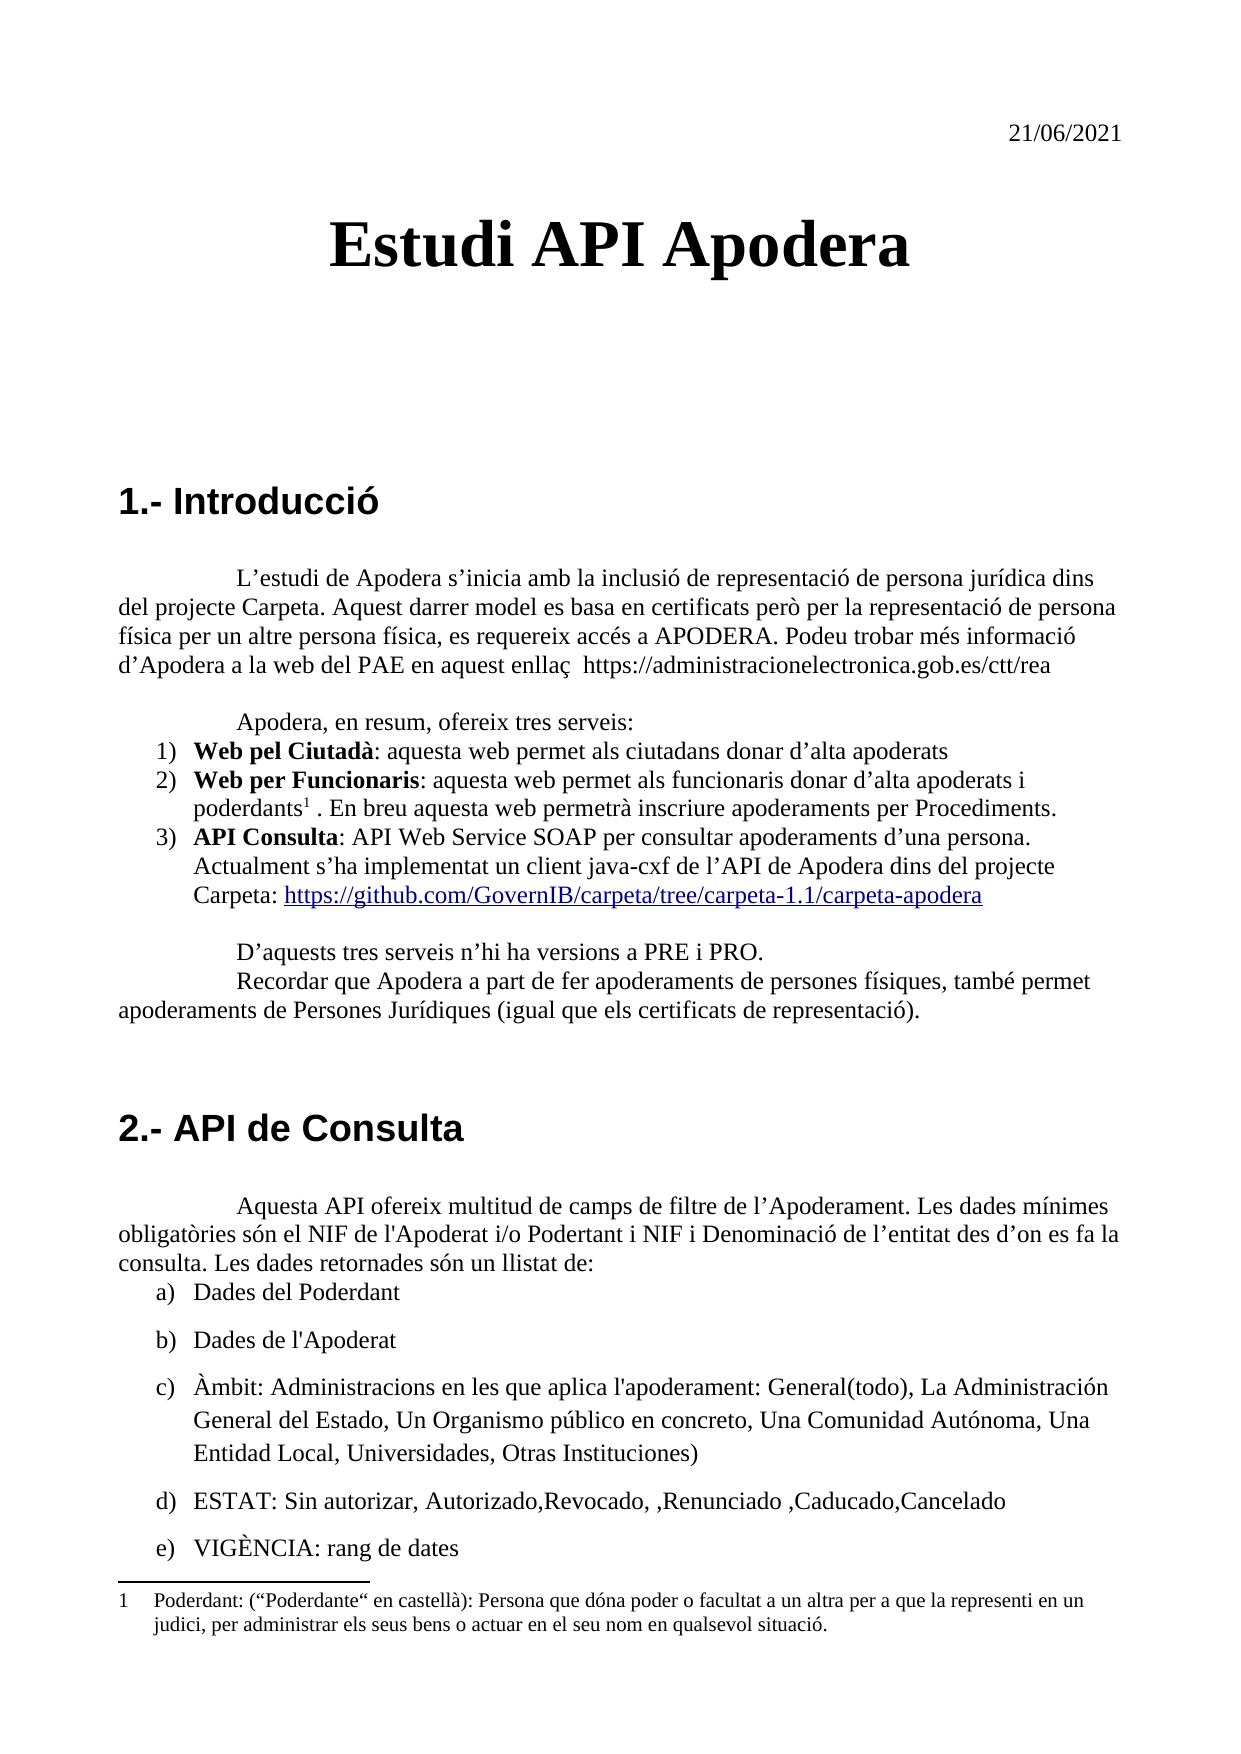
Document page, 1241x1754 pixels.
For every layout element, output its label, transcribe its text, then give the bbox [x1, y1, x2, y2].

list Web per Funcionaris: aquesta web permet als funcionaris donar d’alta apoderats i poderdants . En breu aquesta web permetrà inscriure apoderaments per Procediments. [156, 765, 1122, 822]
text L’estudi de Apodera s’inicia amb la inclusió de representació de persona jurídica dins del projecte Carpeta. Aquest darrer model es basa en certificats però per la representació de persona física per un altre persona física, es requereix accés a APODERA. Podeu trobar més informació d’Apodera a la web del PAE en aquest enllaç https://administracionelectronica.gob.es/ctt/rea [118, 563, 1122, 678]
text Aquesta API ofereix multitud de camps de filtre de l’Apoderament. Les dades mínimes obligatòries són el NIF de l'Apoderat i/o Podertant i NIF i Denominació de l’entitat des d’on es fa la consulta. Les dades retornades són un llistat de: [118, 1191, 1122, 1277]
list Dades de l'Apoderat [156, 1325, 1122, 1353]
text Estudi API Apodera [118, 204, 1122, 281]
list ESTAT: Sin autorizar, Autorizado,Revocado, ,Renunciado ,Caducado,Cancelado [156, 1486, 1122, 1515]
subtitle API de Consulta [118, 1106, 1122, 1149]
text Recordar que Apodera a part de fer apoderaments de persones físiques, també permet apoderaments de Persones Jurídiques (igual que els certificats de representació). [118, 966, 1122, 1023]
text 21/06/2021 [118, 118, 1122, 147]
text D’aquests tres serveis n’hi ha versions a PRE i PRO. [118, 937, 1122, 966]
list Dades del Poderdant [156, 1277, 1122, 1306]
text Apodera, en resum, ofereix tres serveis: [118, 707, 1122, 736]
list VIGÈNCIA: rang de dates [156, 1533, 1122, 1562]
list Web pel Ciutadà: aquesta web permet als ciutadans donar d’alta apoderats [156, 736, 1122, 765]
list Poderdant: (“Poderdante“ en castellà): Persona que dóna poder o facultat a un altra per a que la representi en un judici, per administrar els seus bens o actuar en el seu nom en qualsevol situació. [118, 1588, 1122, 1636]
subtitle Introducció [118, 478, 1122, 522]
list Àmbit: Administracions en les que aplica l'apoderament: General(todo), La Administración General del Estado, Un Organismo público en concreto, Una Comunidad Autónoma, Una Entidad Local, Universidades, Otras Instituciones) [156, 1372, 1122, 1467]
list API Consulta: API Web Service SOAP per consultar apoderaments d’una persona. Actualment s’ha implementat un client java-cxf de l’API de Apodera dins del projecte Carpeta: https://github.com/GovernIB/carpeta/tree/carpeta-1.1/carpeta-apodera [156, 822, 1122, 908]
